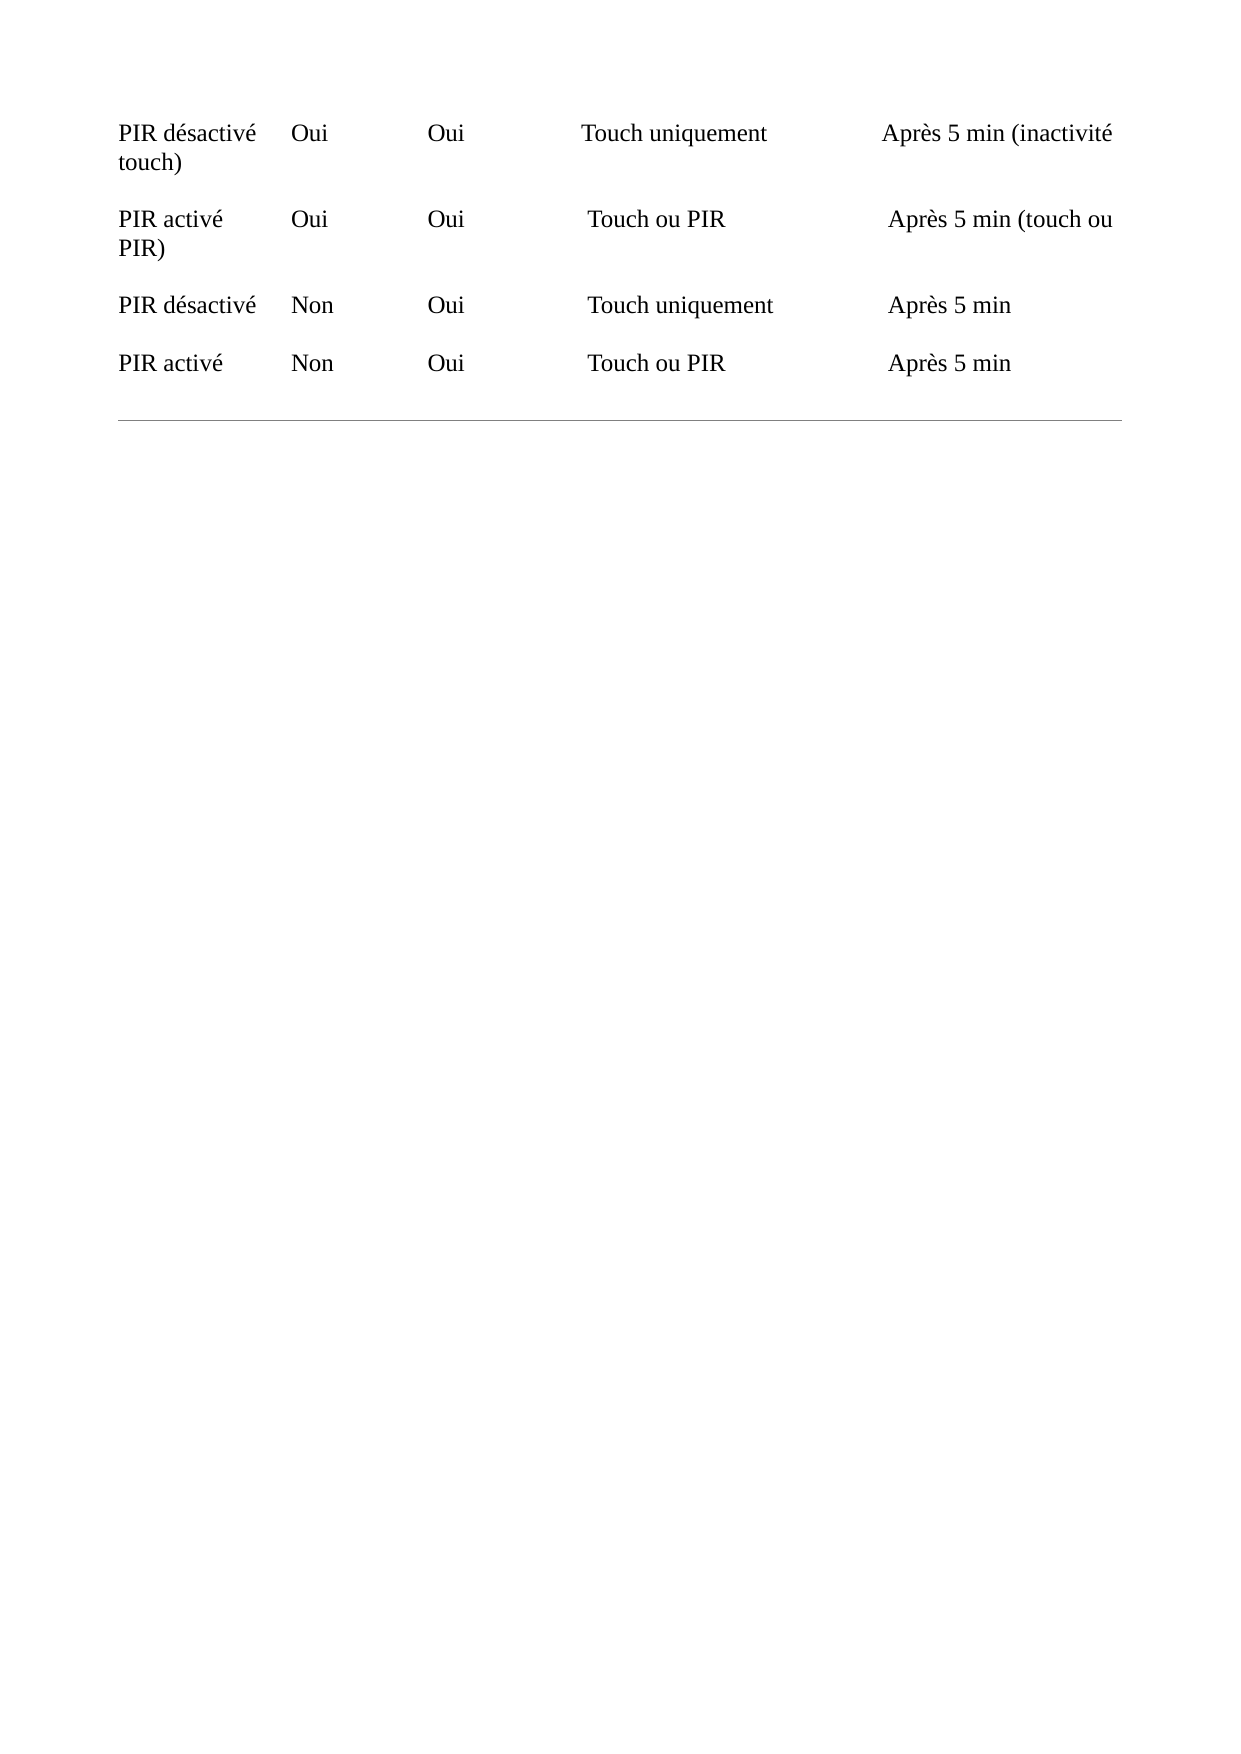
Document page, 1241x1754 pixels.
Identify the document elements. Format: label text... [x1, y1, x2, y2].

text PIR activé Non Oui Touch ou PIR Après 5 min [118, 348, 1122, 377]
text PIR désactivé Oui Oui Touch uniquement Après 5 min (inactivité touch) [118, 118, 1122, 176]
text PIR désactivé Non Oui Touch uniquement Après 5 min [118, 291, 1122, 319]
text PIR activé Oui Oui Touch ou PIR Après 5 min (touch ou PIR) [118, 204, 1122, 262]
